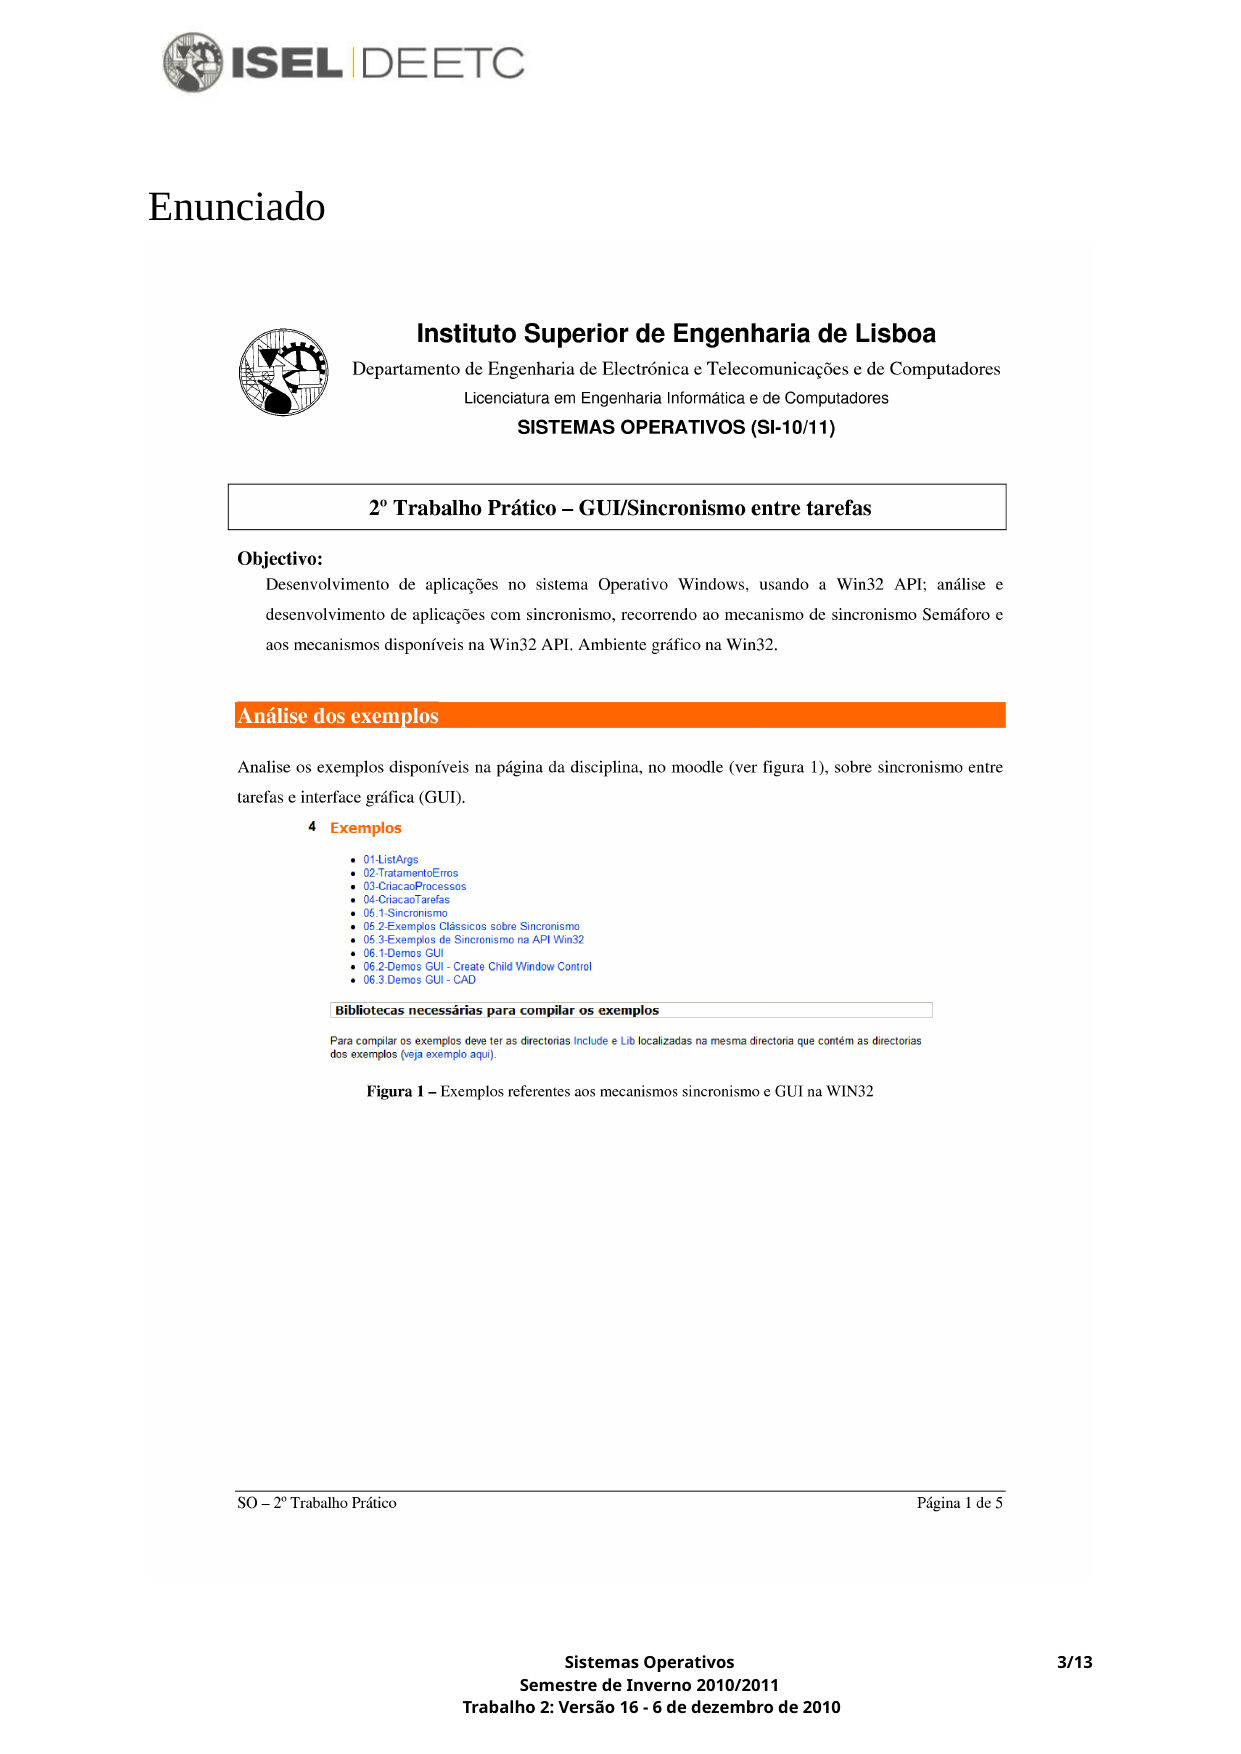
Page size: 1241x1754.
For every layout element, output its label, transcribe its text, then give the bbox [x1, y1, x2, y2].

picture [153, 17, 555, 118]
picture [147, 241, 1093, 1579]
subtitle Enunciado [148, 181, 1093, 229]
